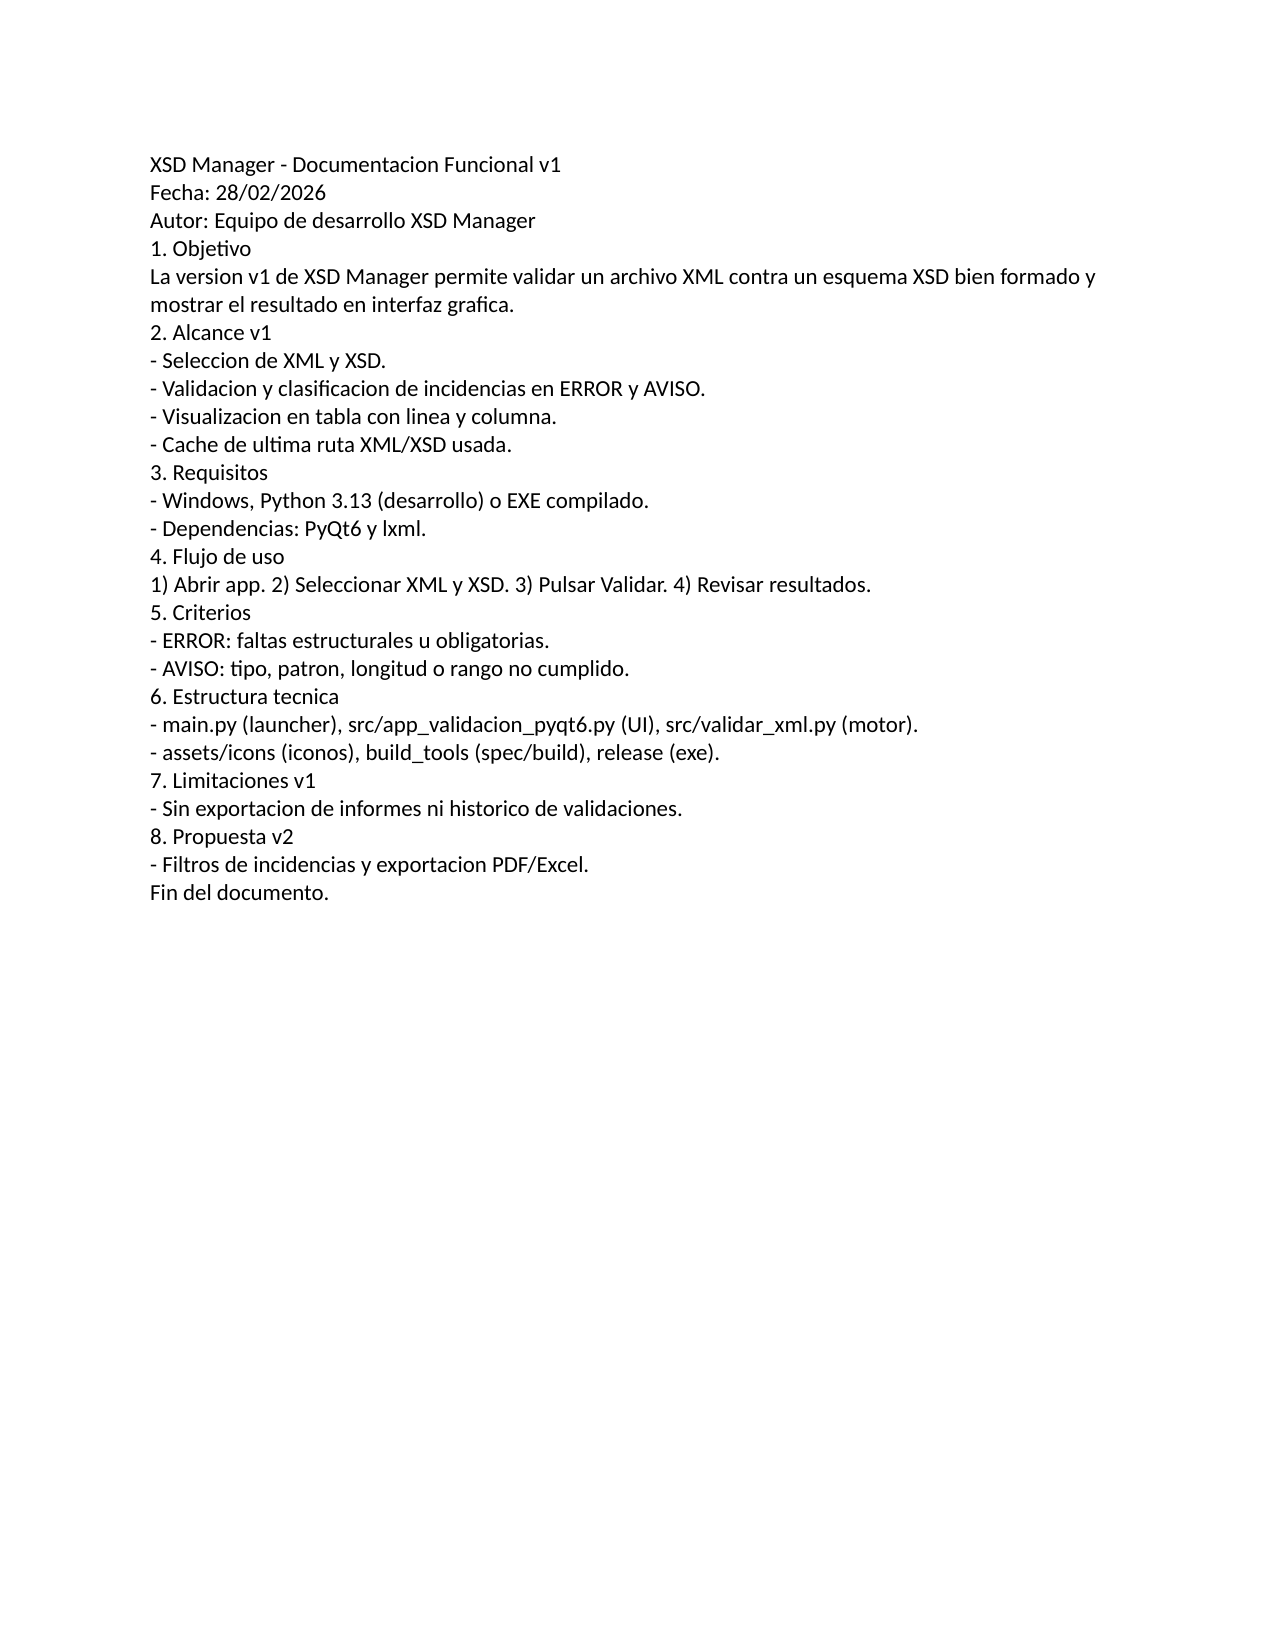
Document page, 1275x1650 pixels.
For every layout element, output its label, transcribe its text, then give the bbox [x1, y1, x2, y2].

text Fecha: 28/02/2026 [150, 178, 1125, 206]
text 5. Criterios [150, 598, 1125, 626]
text XSD Manager - Documentacion Funcional v1 [150, 150, 1125, 178]
text - Visualizacion en tabla con linea y columna. [150, 402, 1125, 430]
text 2. Alcance v1 [150, 318, 1125, 346]
text 7. Limitaciones v1 [150, 766, 1125, 794]
text 8. Propuesta v2 [150, 822, 1125, 851]
text - assets/icons (iconos), build_tools (spec/build), release (exe). [150, 738, 1125, 766]
text - Validacion y clasificacion de incidencias en ERROR y AVISO. [150, 374, 1125, 402]
text 4. Flujo de uso [150, 542, 1125, 570]
text Fin del documento. [150, 878, 1125, 907]
text - Cache de ultima ruta XML/XSD usada. [150, 430, 1125, 458]
text Autor: Equipo de desarrollo XSD Manager [150, 206, 1125, 234]
text 3. Requisitos [150, 458, 1125, 486]
text - Dependencias: PyQt6 y lxml. [150, 514, 1125, 542]
text - Filtros de incidencias y exportacion PDF/Excel. [150, 851, 1125, 878]
text 1) Abrir app. 2) Seleccionar XML y XSD. 3) Pulsar Validar. 4) Revisar resultados. [150, 570, 1125, 598]
text - main.py (launcher), src/app_validacion_pyqt6.py (UI), src/validar_xml.py (motor). [150, 710, 1125, 738]
text - ERROR: faltas estructurales u obligatorias. [150, 626, 1125, 654]
text 1. Objetivo [150, 234, 1125, 262]
text La version v1 de XSD Manager permite validar un archivo XML contra un esquema XSD bien formado y mostrar el resultado en interfaz grafica. [150, 262, 1125, 318]
text - Windows, Python 3.13 (desarrollo) o EXE compilado. [150, 486, 1125, 514]
text - AVISO: tipo, patron, longitud o rango no cumplido. [150, 654, 1125, 682]
text 6. Estructura tecnica [150, 682, 1125, 710]
text - Seleccion de XML y XSD. [150, 346, 1125, 374]
text - Sin exportacion de informes ni historico de validaciones. [150, 794, 1125, 822]
